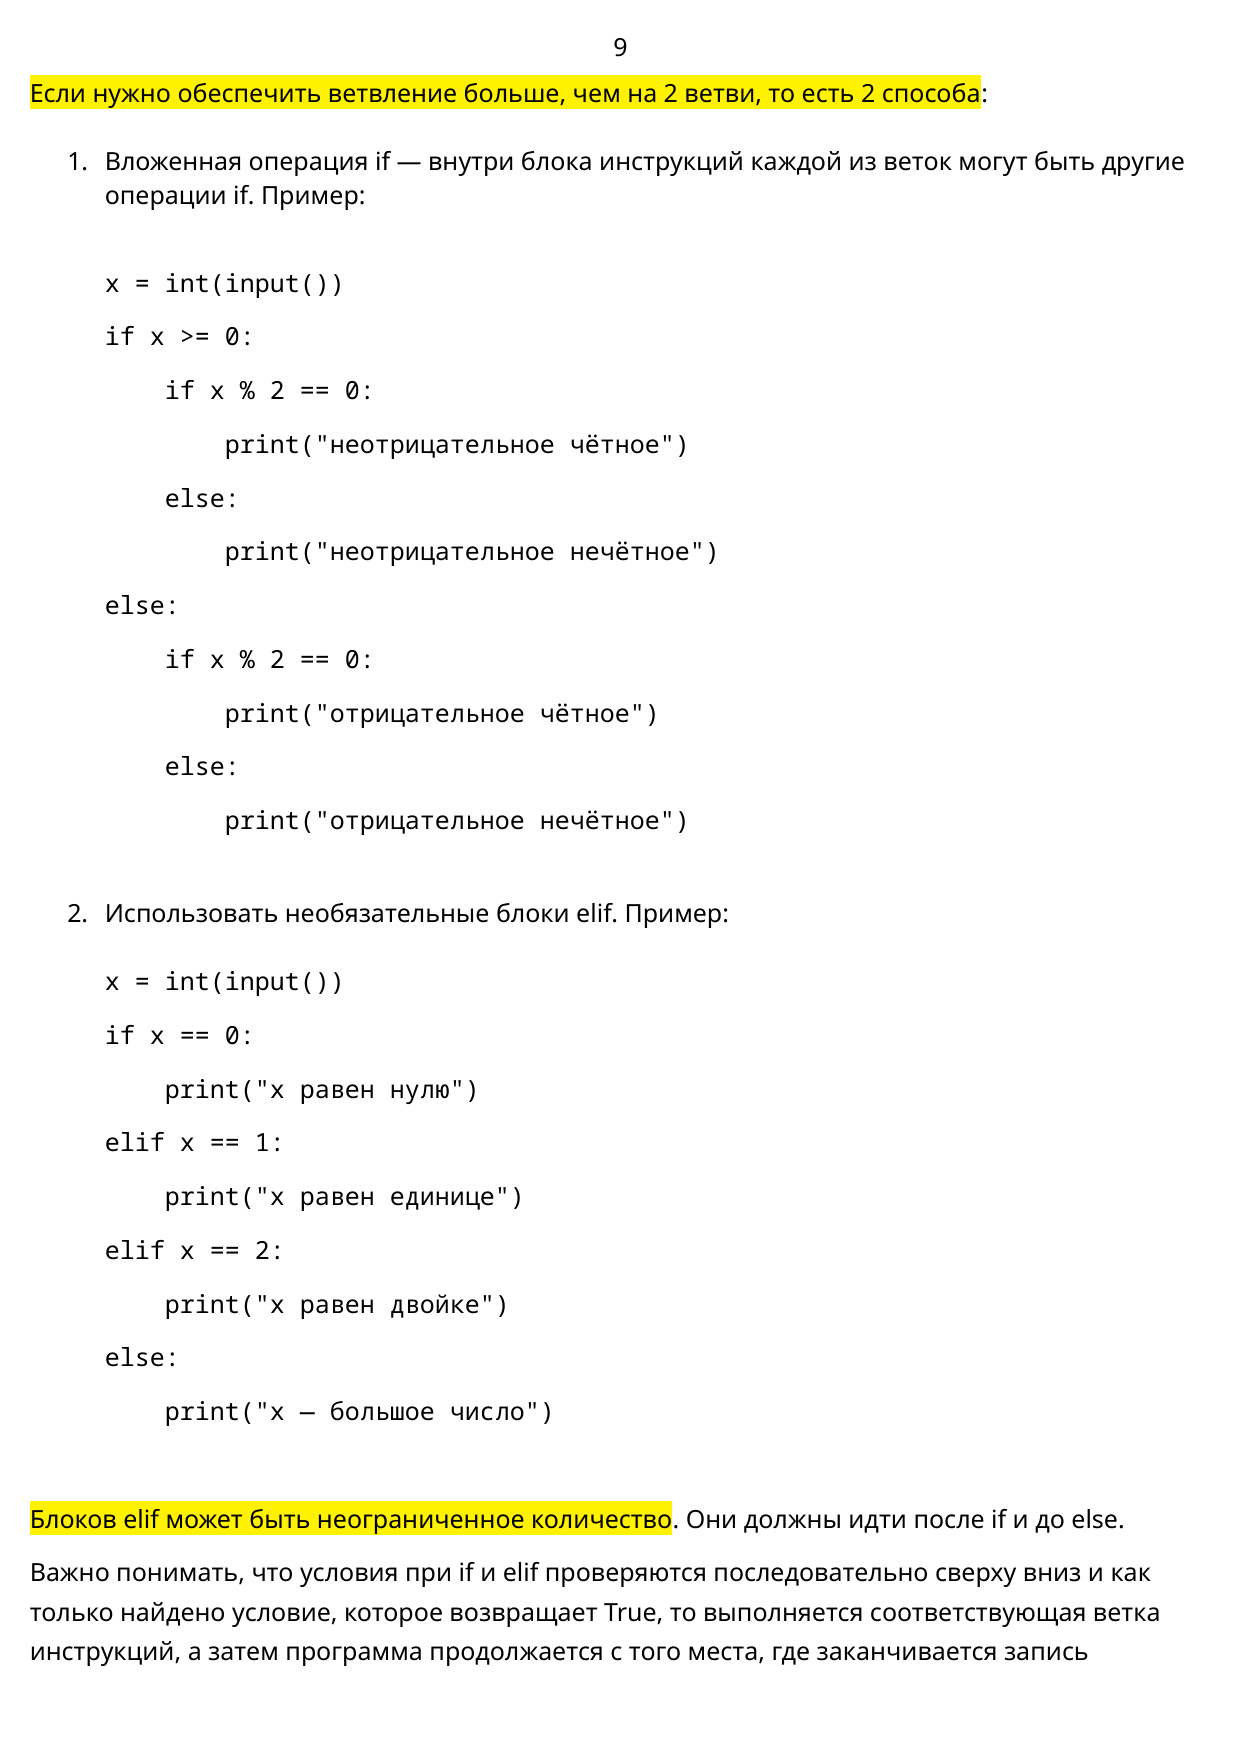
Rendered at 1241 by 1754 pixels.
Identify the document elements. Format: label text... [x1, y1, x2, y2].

list Вложенная операция if — внутри блока инструкций каждой из веток могут быть другие операции if. Пример: [67, 143, 1211, 212]
list if x % 2 == 0: [67, 373, 1211, 407]
list else: [67, 480, 1211, 514]
text Важно понимать, что условия при if и elif проверяются последовательно сверху вниз и как только найдено условие, которое возвращает True, то выполняется соответствующая ветка инструкций, а затем программа продолжается с того места, где заканчивается запись [29, 1555, 1211, 1667]
list print("отрицательное нечётное") [67, 803, 1211, 876]
list x = int(input()) [67, 265, 1211, 299]
list print("x — большое число") [67, 1394, 1211, 1428]
list elif x == 2: [67, 1233, 1211, 1267]
list print("x равен двойке") [67, 1286, 1211, 1320]
list elif x == 1: [67, 1125, 1211, 1159]
list print("отрицательное чётное") [67, 695, 1211, 729]
list else: [67, 1340, 1211, 1374]
list x = int(input()) [67, 964, 1211, 998]
list print("неотрицательное чётное") [67, 427, 1211, 461]
list print("x равен единице") [67, 1179, 1211, 1213]
list print("x равен нулю") [67, 1071, 1211, 1105]
text Блоков elif может быть неограниченное количество. Они должны идти после if и до else. [29, 1501, 1211, 1535]
list if x >= 0: [67, 319, 1211, 353]
list Использовать необязательные блоки elif. Пример: [67, 896, 1211, 930]
list print("неотрицательное нечётное") [67, 534, 1211, 568]
list else: [67, 588, 1211, 622]
list else: [67, 749, 1211, 783]
list if x % 2 == 0: [67, 642, 1211, 676]
text Если нужно обеспечить ветвление больше, чем на 2 ветви, то есть 2 способа: [29, 75, 1211, 109]
list if x == 0: [67, 1018, 1211, 1052]
